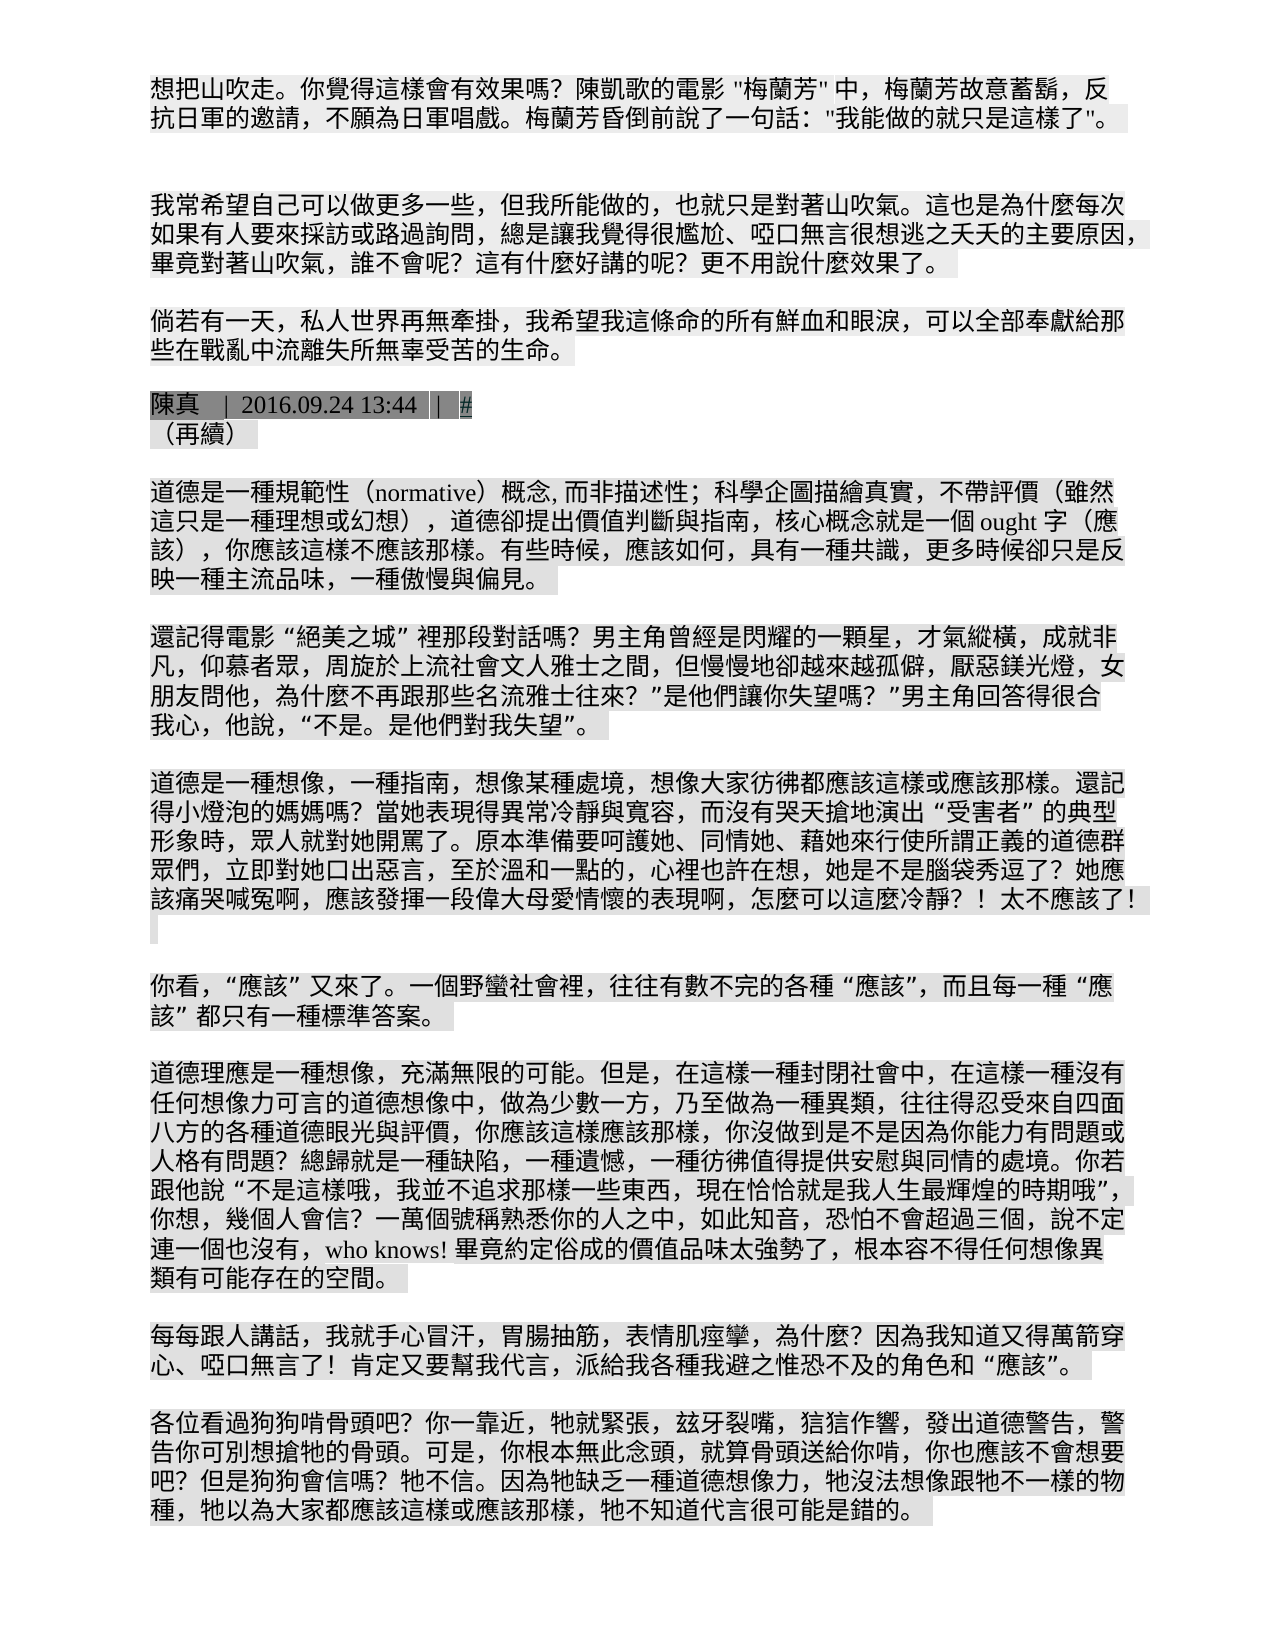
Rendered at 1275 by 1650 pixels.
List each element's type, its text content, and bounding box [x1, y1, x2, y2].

text （再續） 道德是一種規範性（normative）概念, 而非描述性；科學企圖描繪真實，不帶評價（雖然這只是一種理想或幻想），道德卻提出價值判斷與指南，核心概念就是一個ought 字（應該），你應該這樣不應該那樣。有些時候，應該如何，具有一種共識，更多時候卻只是反映一種主流品味，一種傲慢與偏見。 還記得電影 “絕美之城” 裡那段對話嗎？男主角曾經是閃耀的一顆星，才氣縱橫，成就非凡，仰慕者眾，周旋於上流社會文人雅士之間，但慢慢地卻越來越孤僻，厭惡鎂光燈，女朋友問他，為什麼不再跟那些名流雅士往來？”是他們讓你失望嗎？”男主角回答得很合我心，他說，“不是。是他們對我失望”。 道德是一種想像，一種指南，想像某種處境，想像大家彷彿都應該這樣或應該那樣。還記得小燈泡的媽媽嗎？當她表現得異常冷靜與寬容，而沒有哭天搶地演出 “受害者” 的典型形象時，眾人就對她開罵了。原本準備要呵護她、同情她、藉她來行使所謂正義的道德群眾們，立即對她口出惡言，至於溫和一點的，心裡也許在想，她是不是腦袋秀逗了？她應該痛哭喊冤啊，應該發揮一段偉大母愛情懷的表現啊，怎麼可以這麼冷靜？！太不應該了！ 你看，“應該” 又來了。一個野蠻社會裡，往往有數不完的各種 “應該”，而且每一種 “應該” 都只有一種標準答案。 道德理應是一種想像，充滿無限的可能。但是，在這樣一種封閉社會中，在這樣一種沒有任何想像力可言的道德想像中，做為少數一方，乃至做為一種異類，往往得忍受來自四面八方的各種道德眼光與評價，你應該這樣應該那樣，你沒做到是不是因為你能力有問題或人格有問題？總歸就是一種缺陷，一種遺憾，一種彷彿值得提供安慰與同情的處境。你若跟他說 “不是這樣哦，我並不追求那樣一些東西，現在恰恰就是我人生最輝煌的時期哦”，你想，幾個人會信？一萬個號稱熟悉你的人之中，如此知音，恐怕不會超過三個，說不定連一個也沒有，who knows! 畢竟約定俗成的價值品味太強勢了，根本容不得任何想像異類有可能存在的空間。 每每跟人講話，我就手心冒汗，胃腸抽筋，表情肌痙攣，為什麼？因為我知道又得萬箭穿心、啞口無言了！肯定又要幫我代言，派給我各種我避之惟恐不及的角色和 “應該”。 各位看過狗狗啃骨頭吧？你一靠近，牠就緊張，玆牙裂嘴，狺狺作響，發出道德警告，警告你可別想搶牠的骨頭。可是，你根本無此念頭，就算骨頭送給你啃，你也應該不會想要吧？但是狗狗會信嗎？牠不信。因為牠缺乏一種道德想像力，牠沒法想像跟牠不一樣的物種，牠以為大家都應該這樣或應該那樣，牠不知道代言很可能是錯的。 我講這些並非要指向一種美感或道德感的相對主義。維根斯坦曾套用李爾王的台詞說，他的哲學無非就只是想告訴你：“這個跟那個不一樣”。生命理應多元而充滿各種可能，在各種差異之間，形成一種深度，一種空間，也許生命與美麗便由此而生。 各種概念也許很重要，但對我而言，事物究應如何，並不吸引我。事物具有什麼樣的可能性，卻贏得我心。 陳真2016·09·24 於北上罰站途中 [150, 420, 1125, 1554]
text 有個人被食人族逮了，準備烤來吃，綁在柱上，前面升起一團火，烤半天，食人族回屋裏忙著，不見人影。那個人很焦急，大喊: "喂，有人在嗎？前面都快烤焦了，該翻背面了"。 下午罰站時，一直想到王小波講的這個笑話。太陽很大，一直照著我右半邊的臉。我是不在乎美白，但一邊黑一邊白也不是辦法，但我就是沒法 "翻面"，只好任由火辣的太陽在我右臉頰肆虐。 今天有個非洲布吉納法索來台灣念書的留學生，跑來跟我談很久，談話結束時還要求跟我合照，問了很多問題，只是我都不知道怎麼答。一般人其實也常問這些問題： 你們是誰？(誰也不是，就只是一般人。) 什麼樣的組織？(不是很嚴謹的組織，就只是一個網站) 為何站在這裏？(無言，擠不出話來...) 有什麼訴求嗎？(尷尬加無言...)(難道一定要我說是為了世界和平嗎？) 總是有一些想法吧？(簡單說就是我們不相信戰爭，而且反對美國) 為什麼反對美國？(因為他四處殺人) 靜站有效果嗎？(尷尬加無言....嗯，也許稍後會有) 稍後是什麼時候？(總有一天) 總有一天是預期多久之後？(沒想那麼多耶) 最近巴勒斯坦有發生什麼事嗎？(好像沒有什麼特別的) 那...那你們為什麼站在這裏？(我們已經來第九年了) 啥咪！！第九年！！！(是啊，不是每天來啦，是每個月來一次) 啥咪！！每個月來一次！！(是啊) 哇！...真的是...(無言..) 每次站多久？(兩小時) 啥咪！兩小時！！(中間會休息十分鐘) 都站在這裏？(大部份在這裏，有時候會去 AIT 或以色列在台政府辦事處。有特別的事件發生時就會去那邊站。) 可是，美國和以色列跟台灣的關係一向都很好不是嗎？(是啊。但那不是好事。) 中國呢？(中國怎麼了？中國比美國好太多了) 你們得到的支持很多嗎？(很少。但應該會越來越多) 會有記者來採訪嗎？(很少。有事件發生時才會) 除了巴勒斯坦，還有其它嗎？(有，像伊拉克，阿富汗等等) 有英文傳單嗎？(沒有。全都是中文) 你們的組織有Leader嗎？(沒有哦，我們沒有Leader)(本來想介紹精神領袖阿忠，但阿忠剛好今天有事沒來) 也許我以後會加入你們 (歡迎啊) 外國人在台灣參與這個活動會有問題嗎？(不會) 嗯，台灣政府很民主開放(無言的微笑...) 下個月是哪一天靜站？(還沒決定。也許這兩天會決定。你如果想知道我可以通知你) 我們交換了Line。回到台南後。我收到他的回信，信裏有一段話讓我頗有感觸。他寫著： "很高興而且十分榮幸能認識你們。巴勒斯坦如此遙遠，而你們卻在乎它所面臨的災難和痛苦。我想這是人類一個很重要的價值。儘管有許多困難和阻礙，你們依然那麼多年地持續抗爭。我找不到形容詞來表達我心裏的感受，只能說非常感激。" 我對這些話的感觸自然不是因為他的溢美，而是因為，我去過一些國家，看過一些人，讀過一點書，我知道，在世界各地，不管哪個角落，彼此距離也許很遠，文化相去亦甚遠，但人心並不遠，人心深處的那一點善念與情感，其實並沒有想像中那麼遙遠。 這裏有一段影片，上個月(八月)中旬發生的事，我想說的一切都在這裏邊： https://goo.gl/WZh4jo 看不懂廣東話的，我可以翻譯：救難人員救出這位敘利亞的小男孩之後，曾企圖想跟他聊兩句，但他很久都沒有答腔。後來救難人員就問他說："爸媽人呢？" 小男孩突然放聲大哭。 人們最常問的一個問題是：你們這樣做有用嗎？有效果嗎？我老實跟各位說吧，一點效果也沒有。這就如同你眼前有座山，造成無數死傷，你很想移開它，於是不斷對著它吹氣，想把山吹走。你覺得這樣會有效果嗎？陳凱歌的電影 "梅蘭芳" 中，梅蘭芳故意蓄鬍，反抗日軍的邀請，不願為日軍唱戲。梅蘭芳昏倒前說了一句話："我能做的就只是這樣了"。 我常希望自己可以做更多一些，但我所能做的，也就只是對著山吹氣。這也是為什麼每次如果有人要來採訪或路過詢問，總是讓我覺得很尷尬、啞口無言很想逃之夭夭的主要原因，畢竟對著山吹氣，誰不會呢？這有什麼好講的呢？更不用說什麼效果了。 倘若有一天，私人世界再無牽掛，我希望我這條命的所有鮮血和眼淚，可以全部奉獻給那些在戰亂中流離失所無辜受苦的生命。 [150, 75, 1125, 366]
text 陳真 | 2016.09.24 13:44 | # [150, 391, 1125, 420]
